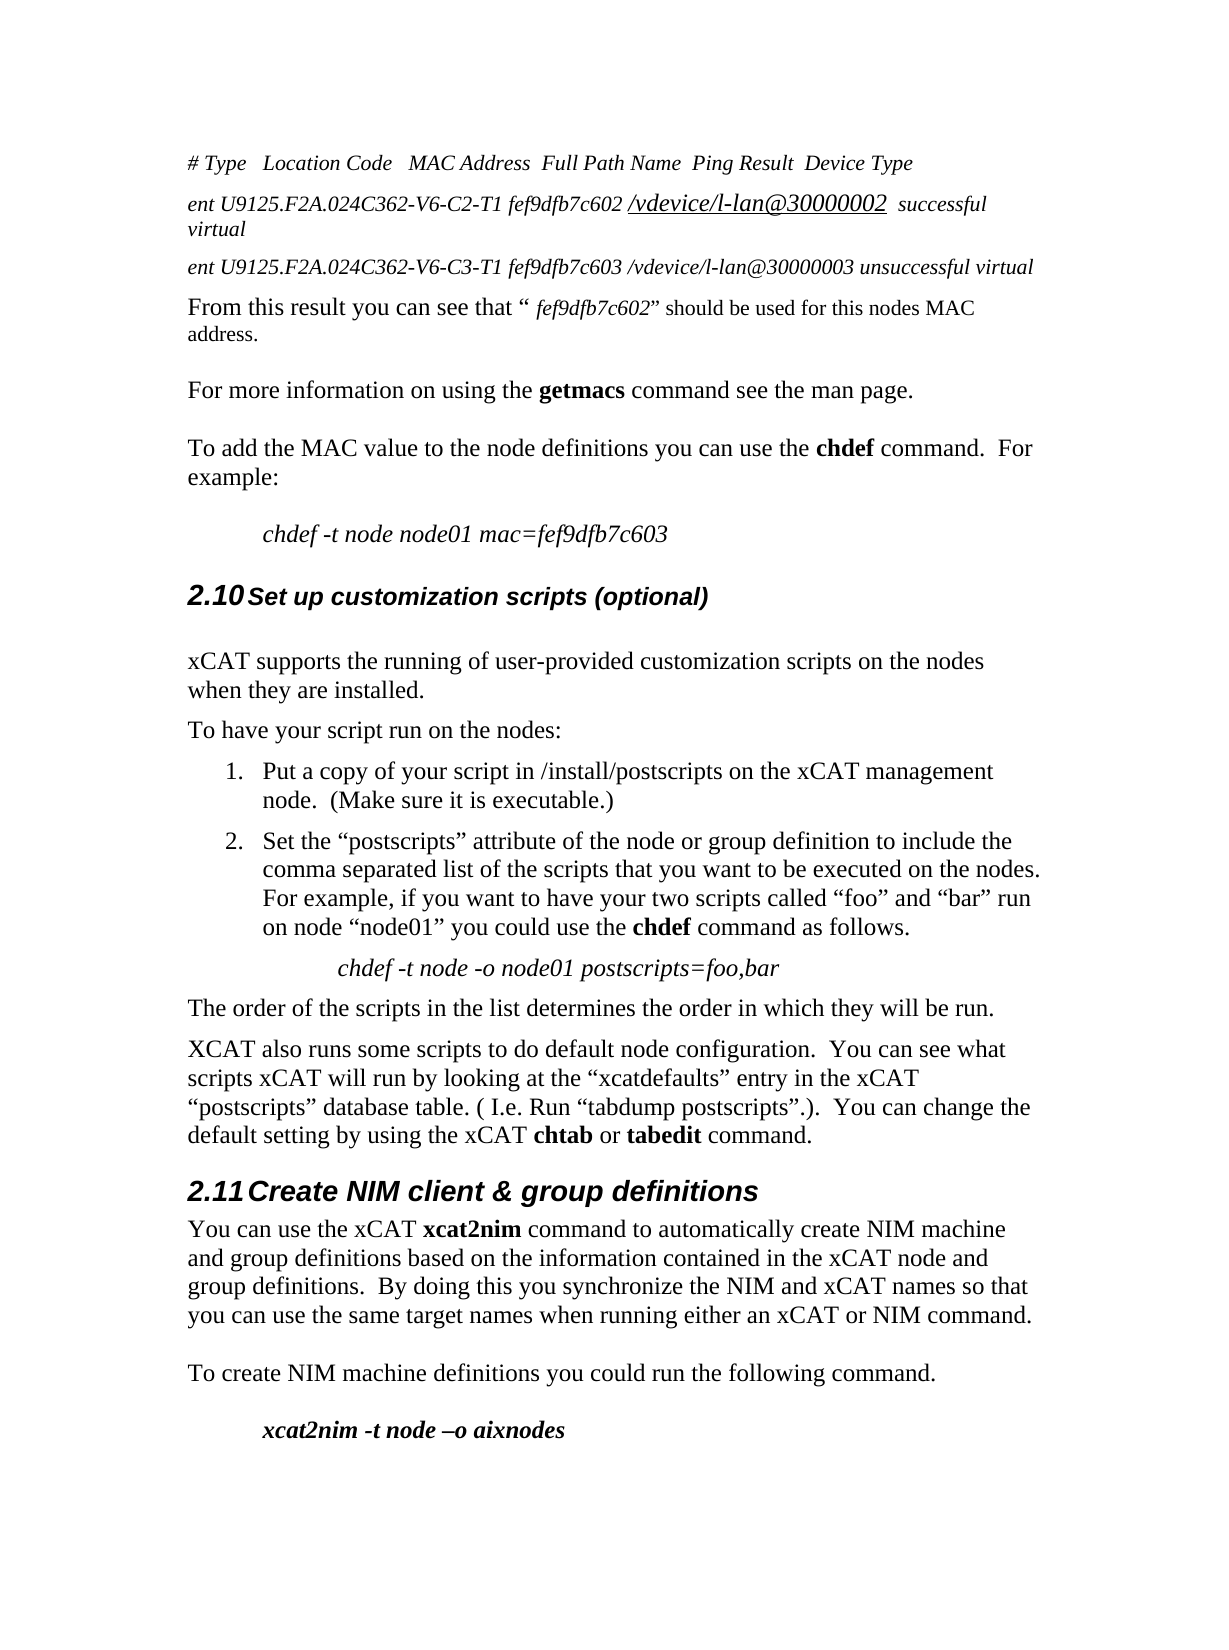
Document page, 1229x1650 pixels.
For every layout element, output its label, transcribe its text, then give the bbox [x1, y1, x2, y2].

subtitle Create NIM client & group definitions [187, 1174, 1041, 1208]
list Put a copy of your script in /install/postscripts on the xCAT management node. (Make sure it is executable.) [225, 756, 1041, 814]
text chdef -t node -o node01 postscripts=foo,bar [187, 953, 1041, 981]
text You can use the xCAT xcat2nim command to automatically create NIM machine and group definitions based on the information contained in the xCAT node and group definitions. By doing this you synchronize the NIM and xCAT names so that you can use the same target names when running either an xCAT or NIM command. [187, 1214, 1041, 1329]
text To create NIM machine definitions you could run the following command. [187, 1358, 1041, 1386]
text To add the MAC value to the node definitions you can use the chdef command. For example: [187, 433, 1041, 490]
text To have your script run on the nodes: [187, 716, 1041, 744]
list Set the “postscripts” attribute of the node or group definition to include the comma separated list of the scripts that you want to be executed on the nodes. For example, if you want to have your two scripts called “foo” and “bar” run on node “node01” you could use the chdef command as follows. [225, 826, 1041, 941]
text XCAT also runs some scripts to do default node configuration. You can see what scripts xCAT will run by looking at the “xcatdefaults” entry in the xCAT “postscripts” database table. ( I.e. Run “tabdump postscripts”.). You can change the default setting by using the xCAT chtab or tabedit command. [187, 1034, 1041, 1149]
subtitle Set up customization scripts (optional) [187, 577, 1041, 611]
text ent U9125.F2A.024C362-V6-C3-T1 fef9dfb7c603 /vdevice/l-lan@30000003 unsuccessful virtual [187, 254, 1041, 279]
text For more information on using the getmacs command see the man page. [187, 375, 1041, 404]
text chdef -t node node01 mac=fef9dfb7c603 [187, 519, 1041, 548]
text From this result you can see that “ fef9dfb7c602” should be used for this nodes MAC address. [187, 292, 1041, 346]
text xCAT supports the running of user-provided customization scripts on the nodes when they are installed. [187, 646, 1041, 703]
text xcat2nim -t node –o aixnodes [187, 1415, 1041, 1444]
text ent U9125.F2A.024C362-V6-C2-T1 fef9dfb7c602 /vdevice/l-lan@30000002 successful virtual [187, 188, 1041, 242]
text # Type Location Code MAC Address Full Path Name Ping Result Device Type [187, 150, 1041, 175]
text The order of the scripts in the list determines the order in which they will be run. [187, 993, 1041, 1022]
